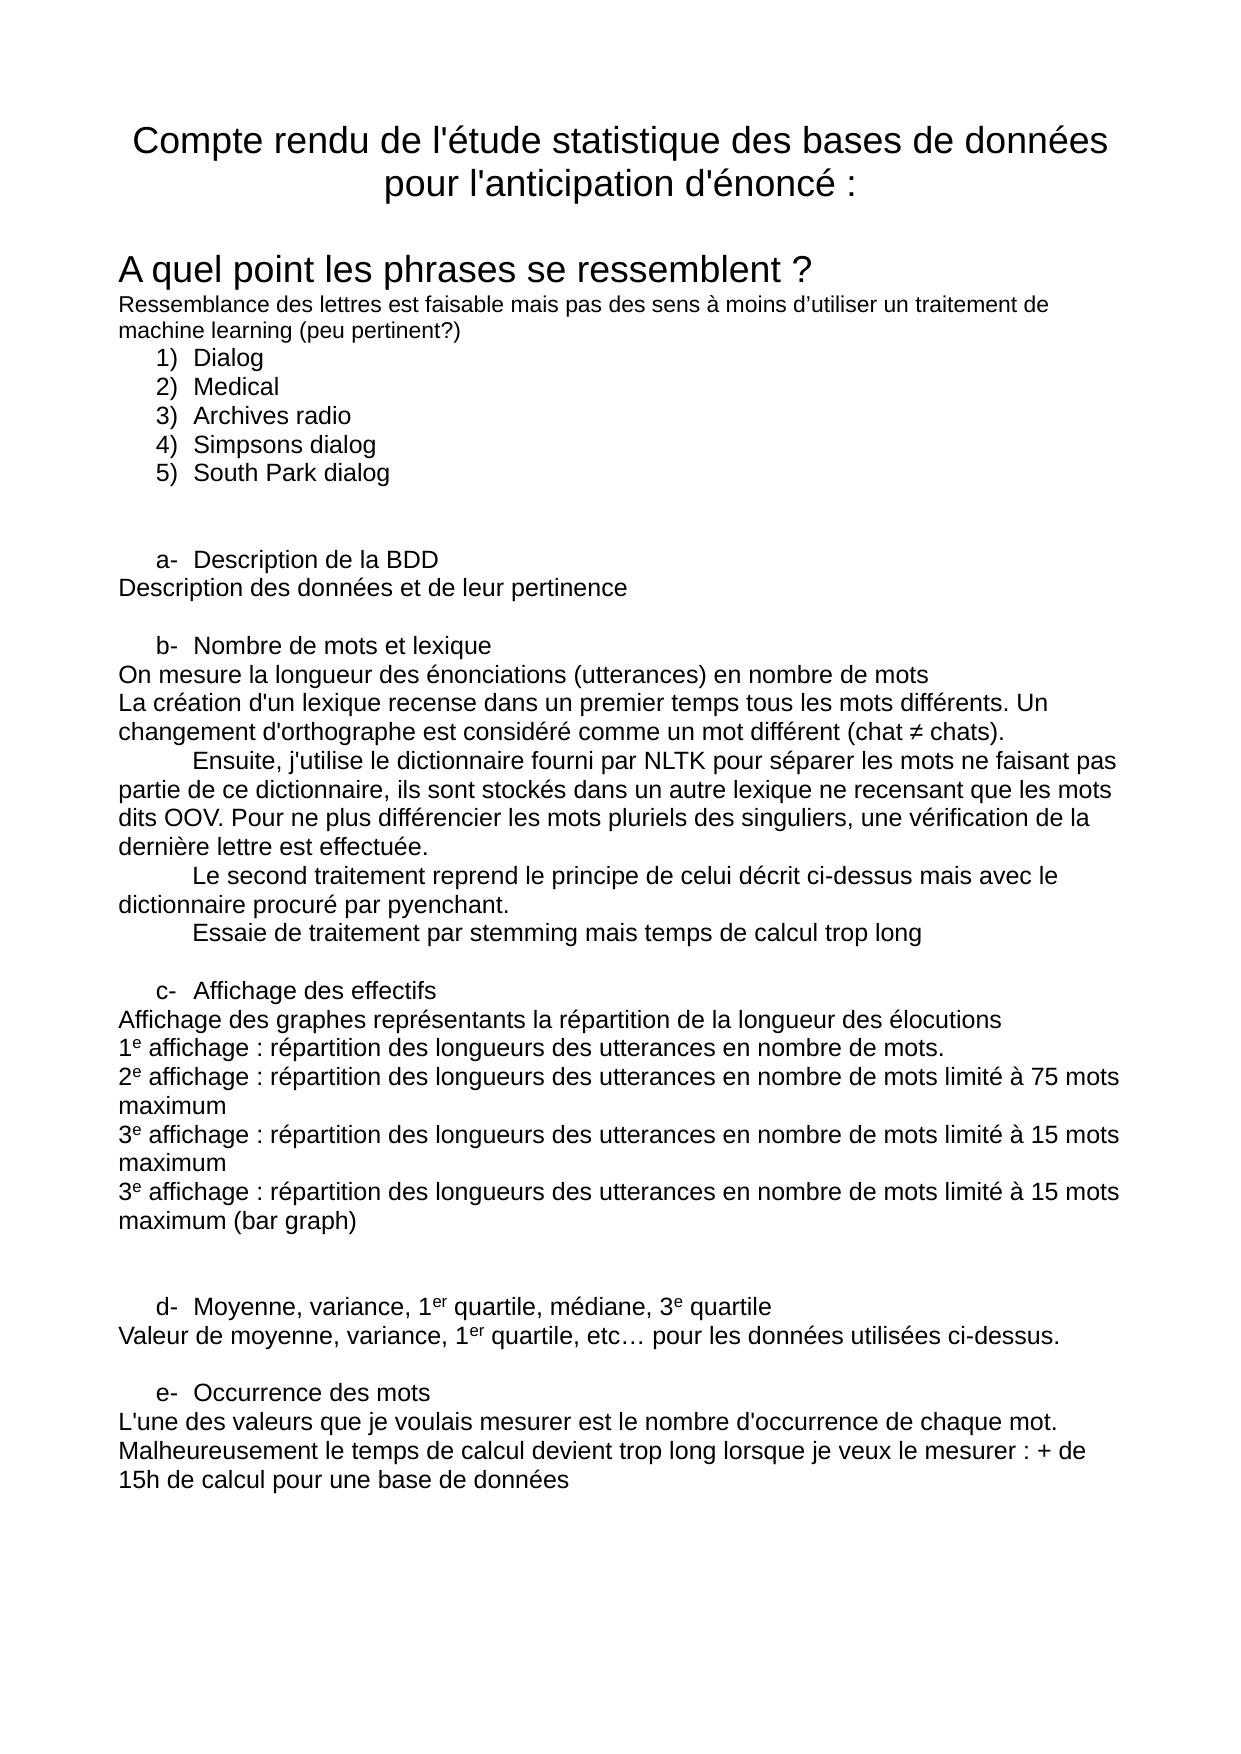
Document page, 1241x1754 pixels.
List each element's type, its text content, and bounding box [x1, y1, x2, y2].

list Occurrence des mots [156, 1378, 1122, 1407]
text Description des données et de leur pertinence [118, 573, 1122, 602]
text Compte rendu de l'étude statistique des bases de données pour l'anticipation d'énoncé : [118, 118, 1122, 204]
text Essaie de traitement par stemming mais temps de calcul trop long [118, 918, 1122, 947]
text 3e affichage : répartition des longueurs des utterances en nombre de mots limité à 15 mots maximum [118, 1119, 1122, 1177]
text A quel point les phrases se ressemblent ? [118, 247, 1122, 291]
text Le second traitement reprend le principe de celui décrit ci-dessus mais avec le dictionnaire procuré par pyenchant. [118, 861, 1122, 918]
text On mesure la longueur des énonciations (utterances) en nombre de mots [118, 659, 1122, 688]
text 3e affichage : répartition des longueurs des utterances en nombre de mots limité à 15 mots maximum (bar graph) [118, 1177, 1122, 1234]
list Dialog [156, 343, 1122, 372]
text 1e affichage : répartition des longueurs des utterances en nombre de mots. [118, 1033, 1122, 1062]
list South Park dialog [156, 458, 1122, 487]
text Valeur de moyenne, variance, 1er quartile, etc… pour les données utilisées ci-dessus. [118, 1321, 1122, 1349]
list Archives radio [156, 401, 1122, 429]
text Ressemblance des lettres est faisable mais pas des sens à moins d’utiliser un traitement de machine learning (peu pertinent?) [118, 291, 1122, 343]
list Medical [156, 372, 1122, 401]
text Ensuite, j'utilise le dictionnaire fourni par NLTK pour séparer les mots ne faisant pas partie de ce dictionnaire, ils sont stockés dans un autre lexique ne recensant que les mots dits OOV. Pour ne plus différencier les mots pluriels des singuliers, une vérification de la dernière lettre est effectuée. [118, 746, 1122, 861]
text La création d'un lexique recense dans un premier temps tous les mots différents. Un changement d'orthographe est considéré comme un mot différent (chat ≠ chats). [118, 688, 1122, 746]
list Moyenne, variance, 1er quartile, médiane, 3e quartile [156, 1292, 1122, 1321]
text Affichage des graphes représentants la répartition de la longueur des élocutions [118, 1004, 1122, 1033]
list Affichage des effectifs [156, 976, 1122, 1004]
text 2e affichage : répartition des longueurs des utterances en nombre de mots limité à 75 mots maximum [118, 1062, 1122, 1119]
list Simpsons dialog [156, 429, 1122, 458]
text L'une des valeurs que je voulais mesurer est le nombre d'occurrence de chaque mot. Malheureusement le temps de calcul devient trop long lorsque je veux le mesurer : + de 15h de calcul pour une base de données [118, 1407, 1122, 1493]
list Nombre de mots et lexique [156, 631, 1122, 659]
list Description de la BDD [156, 544, 1122, 573]
